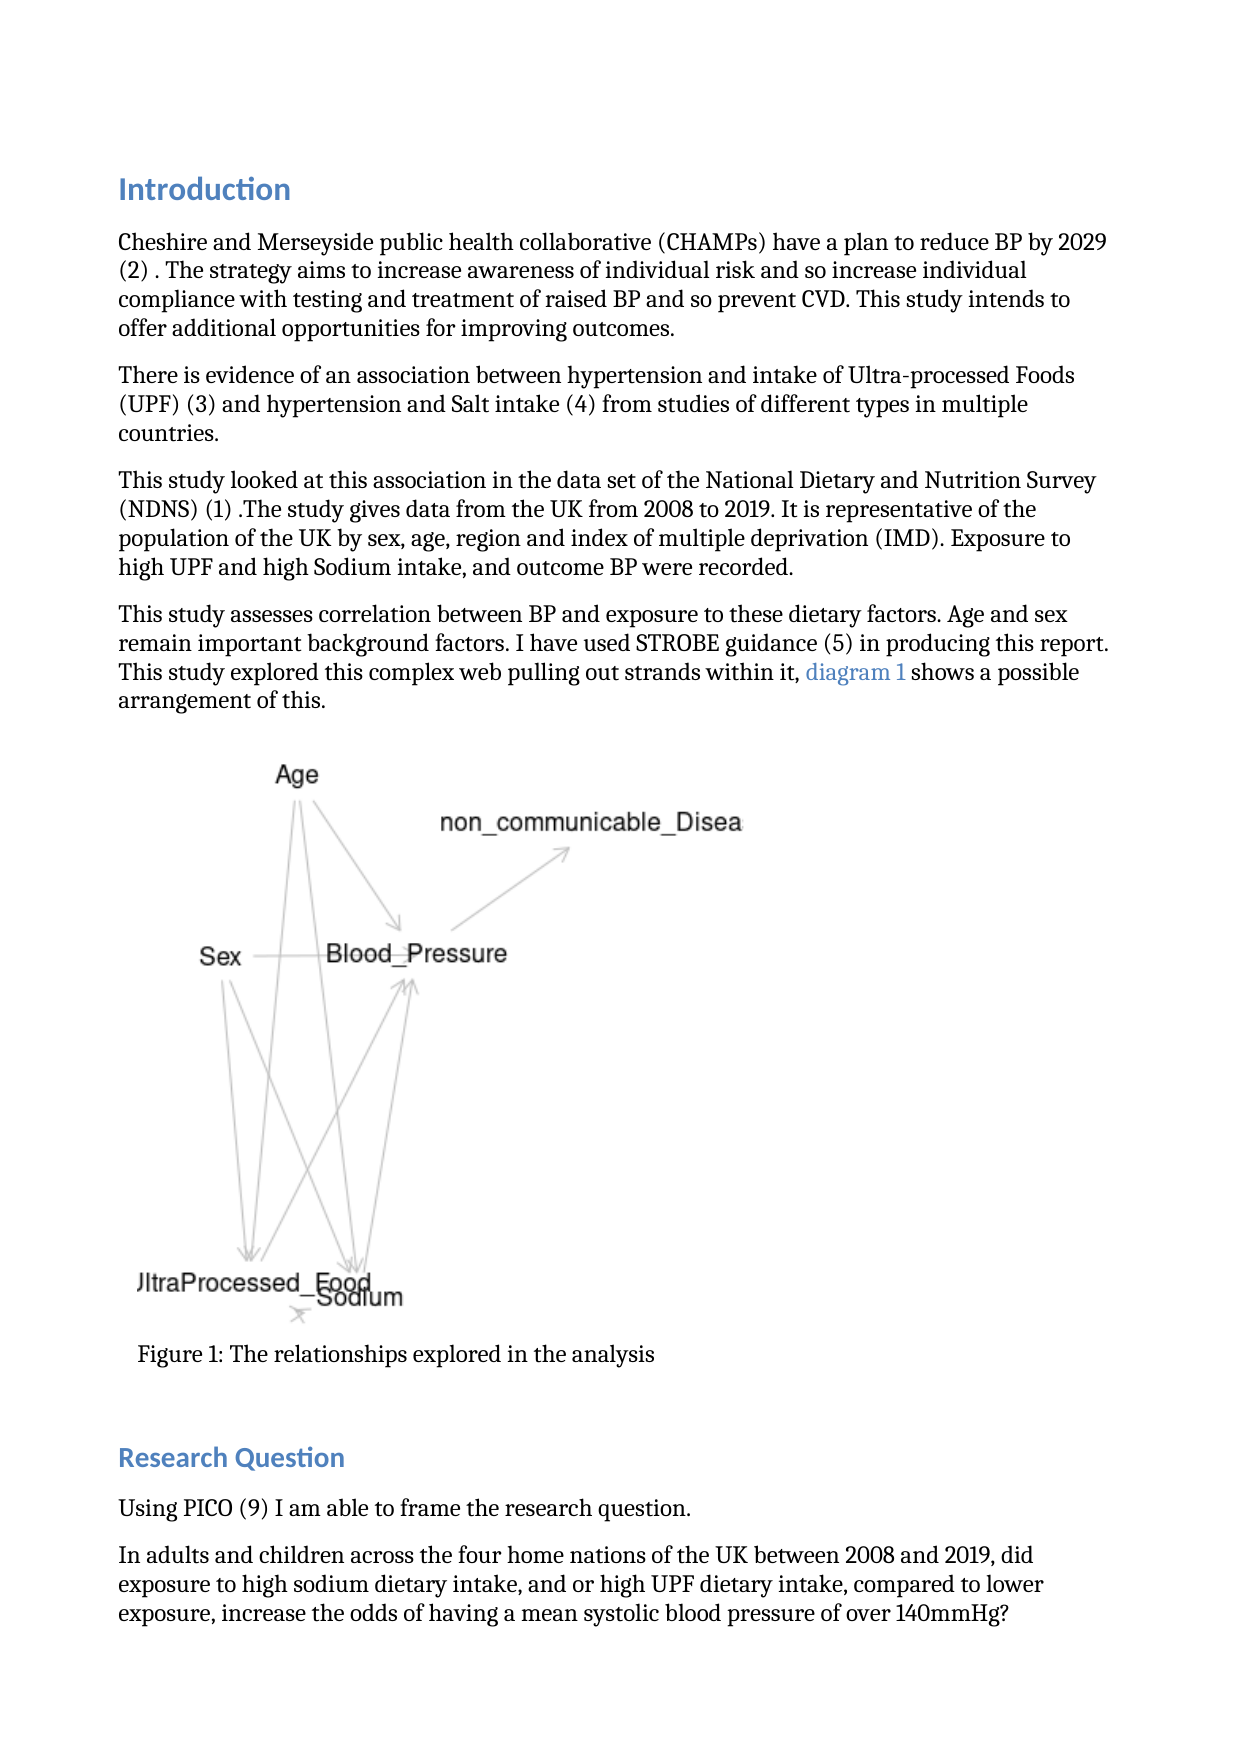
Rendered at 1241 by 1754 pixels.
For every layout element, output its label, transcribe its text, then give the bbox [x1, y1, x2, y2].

subtitle Research Question [118, 1439, 1122, 1475]
text There is evidence of an association between hypertension and intake of Ultra-processed Foods (UPF) (3) and hypertension and Salt intake (4) from studies of different types in multiple countries. [118, 361, 1122, 448]
text Figure 1: The relationships explored in the analysis [137, 1341, 743, 1369]
picture [137, 733, 744, 1341]
text Using PICO (9) I am able to frame the research question. [118, 1494, 1122, 1522]
text In adults and children across the four home nations of the UK between 2008 and 2019, did exposure to high sodium dietary intake, and or high UPF dietary intake, compared to lower exposure, increase the odds of having a mean systolic blood pressure of over 140mmHg? [118, 1541, 1122, 1627]
text This study looked at this association in the data set of the National Dietary and Nutrition Survey (NDNS) (1) .The study gives data from the UK from 2008 to 2019. It is representative of the population of the UK by sex, age, region and index of multiple deprivation (IMD). Exposure to high UPF and high Sodium intake, and outcome BP were recorded. [118, 466, 1122, 581]
text This study assesses correlation between BP and exposure to these dietary factors. Age and sex remain important background factors. I have used STROBE guidance (5) in producing this report. This study explored this complex web pulling out strands within it, diagram 1 shows a possible arrangement of this. [118, 600, 1122, 715]
subtitle Introduction [118, 168, 1122, 209]
text Cheshire and Merseyside public health collaborative (CHAMPs) have a plan to reduce BP by 2029 (2) . The strategy aims to increase awareness of individual risk and so increase individual compliance with testing and treatment of raised BP and so prevent CVD. This study intends to offer additional opportunities for improving outcomes. [118, 228, 1122, 343]
